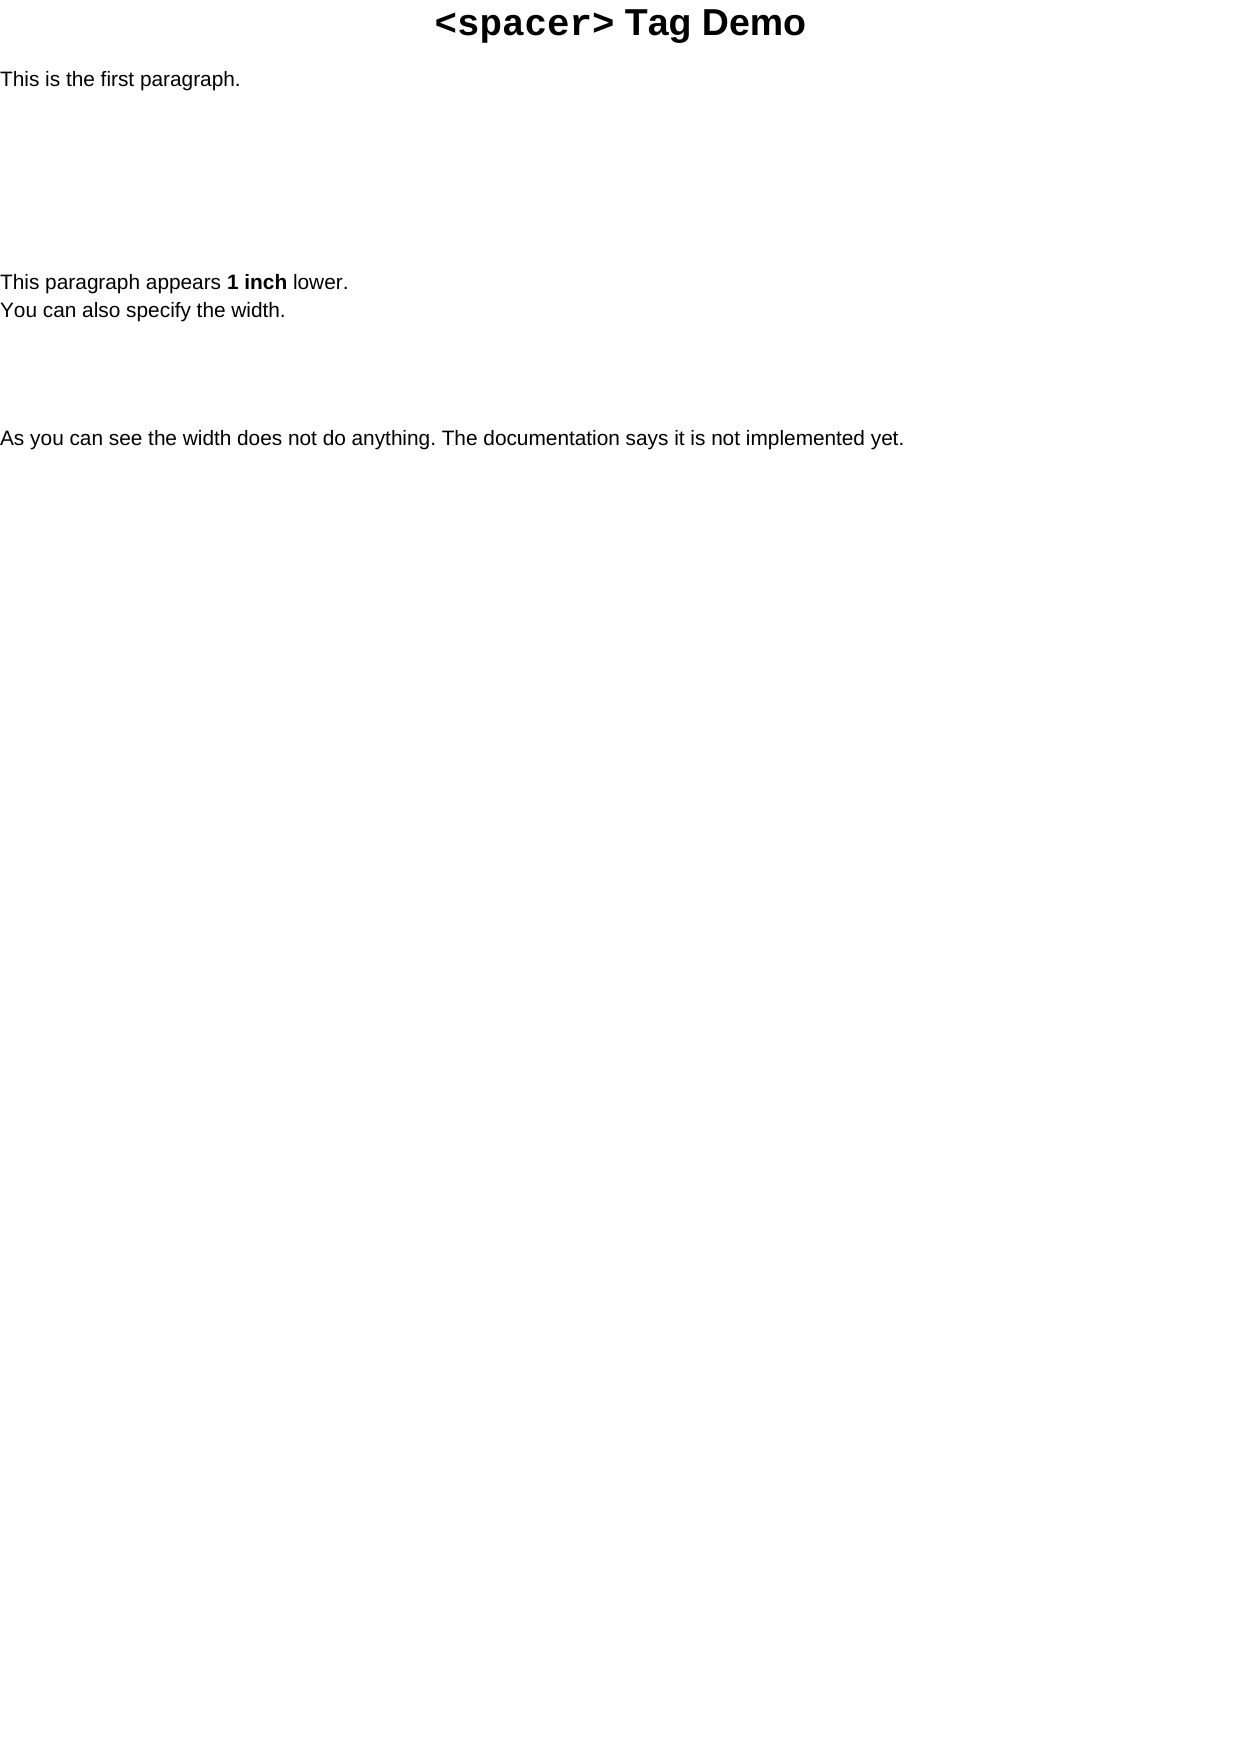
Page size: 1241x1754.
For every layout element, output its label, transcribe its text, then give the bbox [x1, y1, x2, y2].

text This is the first paragraph. [0, 67, 1240, 91]
text As you can see the width does not do anything. The documentation says it is not implemented yet. [0, 426, 1240, 450]
text You can also specify the width. [0, 298, 1240, 322]
text This paragraph appears 1 inch lower. [0, 270, 1240, 294]
title <spacer> Tag Demo [0, 0, 1240, 46]
